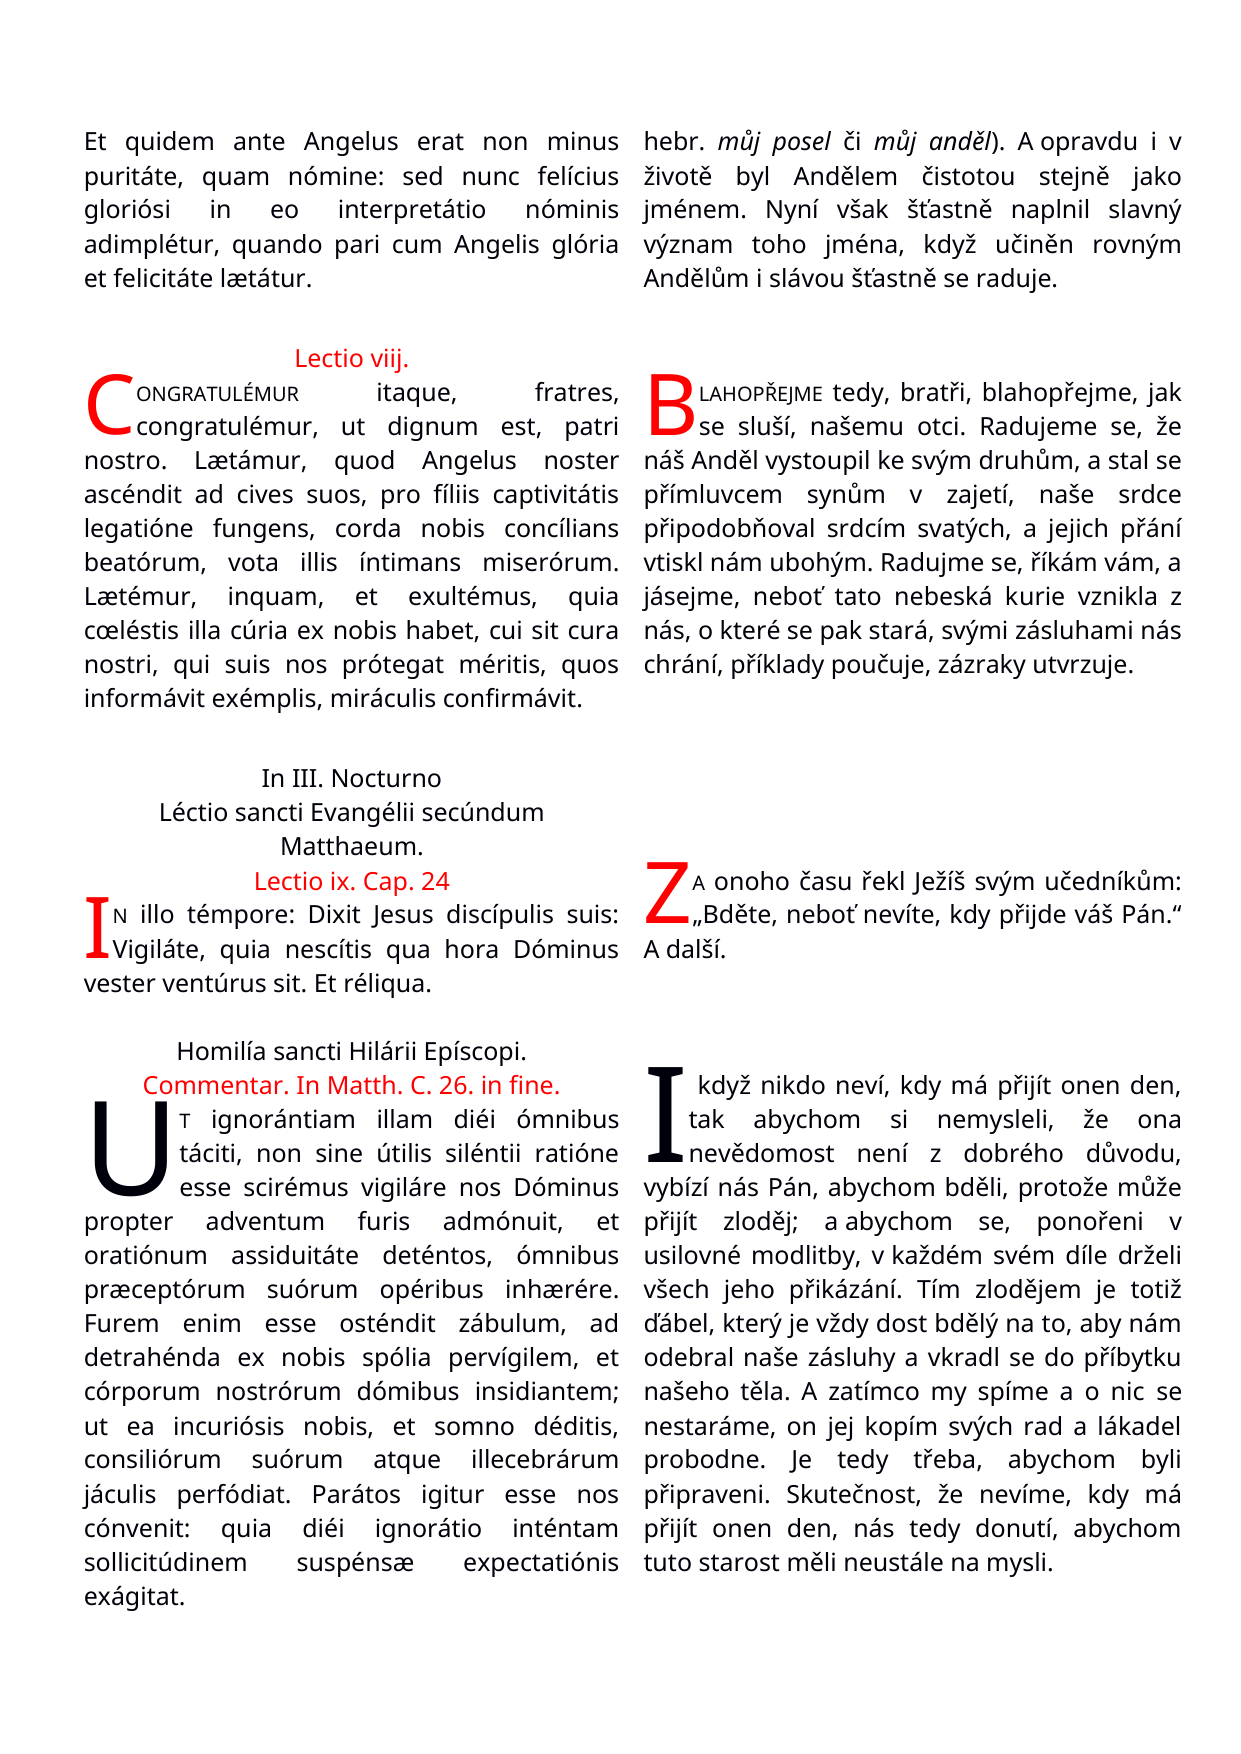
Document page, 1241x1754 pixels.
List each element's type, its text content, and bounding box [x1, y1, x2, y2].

table_cell hebr. můj posel či můj anděl). A opravdu i v životě byl Andělem čistotou stejně jako jménem. Nyní však šťastně naplnil slavný význam toho jména, když učiněn rovným Andělům i slávou šťastně se raduje. [631, 118, 1194, 334]
table_cell In III. Nocturno Léctio sancti Evangélii secúndum Matthaeum. Lectio ix. Cap. 24 In illo témpore: Dixit Jesus discípulis suis: Vigiláte, quia nescítis qua hora Dóminus vester ventúrus sit. Et réliqua. Homilía sancti Hilárii Epíscopi. Commentar. In Matth. C. 26. in fine. Ut ignorántiam illam diéi ómnibus táciti, non sine útilis siléntii ratióne esse scirémus vigiláre nos Dóminus propter adventum furis admónuit, et oratiónum assiduitáte deténtos, ómnibus præceptórum suórum opéribus inhærére. Furem enim esse osténdit zábulum, ad detrahénda ex nobis spólia pervígilem, et córporum nostrórum dómibus insidiantem; ut ea incuriósis nobis, et somno déditis, consiliórum suórum atque illecebrárum jáculis perfódiat. Parátos igitur esse nos cónvenit: quia diéi ignorátio inténtam sollicitúdinem suspénsæ expectatiónis exágitat. [72, 755, 631, 1618]
table_cell Et quidem ante Angelus erat non minus puritáte, quam nómine: sed nunc felícius gloriósi in eo interpretátio nóminis adimplétur, quando pari cum Angelis glória et felicitáte lætátur. [72, 118, 631, 334]
table_cell Lectio viij. Congratulémur itaque, fratres, congratulémur, ut dignum est, patri nostro. Lætámur, quod Angelus noster ascéndit ad cives suos, pro fíliis captivitátis legatióne fungens, corda nobis concílians beatórum, vota illis íntimans miserórum. Lætémur, inquam, et exultémus, quia cœléstis illa cúria ex nobis habet, cui sit cura nostri, qui suis nos prótegat méritis, quos informávit exémplis, miráculis confirmávit. [72, 334, 631, 755]
table_cell Za onoho času řekl Ježíš svým učedníkům: „Bděte, neboť nevíte, kdy přijde váš Pán.“ A další. I když nikdo neví, kdy má přijít onen den, tak abychom si nemysleli, že ona nevědomost není z dobrého důvodu, vybízí nás Pán, abychom bděli, protože může přijít zloděj; a abychom se, ponořeni v usilovné modlitby, v každém svém díle drželi všech jeho přikázání. Tím zlodějem je totiž ďábel, který je vždy dost bdělý na to, aby nám odebral naše zásluhy a vkradl se do příbytku našeho těla. A zatímco my spíme a o nic se nestaráme, on jej kopím svých rad a lákadel probodne. Je tedy třeba, abychom byli připraveni. Skutečnost, že nevíme, kdy má přijít onen den, nás tedy donutí, abychom tuto starost měli neustále na mysli. [631, 755, 1194, 1618]
table_cell Blahopřejme tedy, bratři, blahopřejme, jak se sluší, našemu otci. Radujeme se, že náš Anděl vystoupil ke svým druhům, a stal se přímluvcem synům v zajetí, naše srdce připodobňoval srdcím svatých, a jejich přání vtiskl nám ubohým. Radujme se, říkám vám, a jásejme, neboť tato nebeská kurie vznikla z nás, o které se pak stará, svými zásluhami nás chrání, příklady poučuje, zázraky utvrzuje. [631, 334, 1194, 755]
